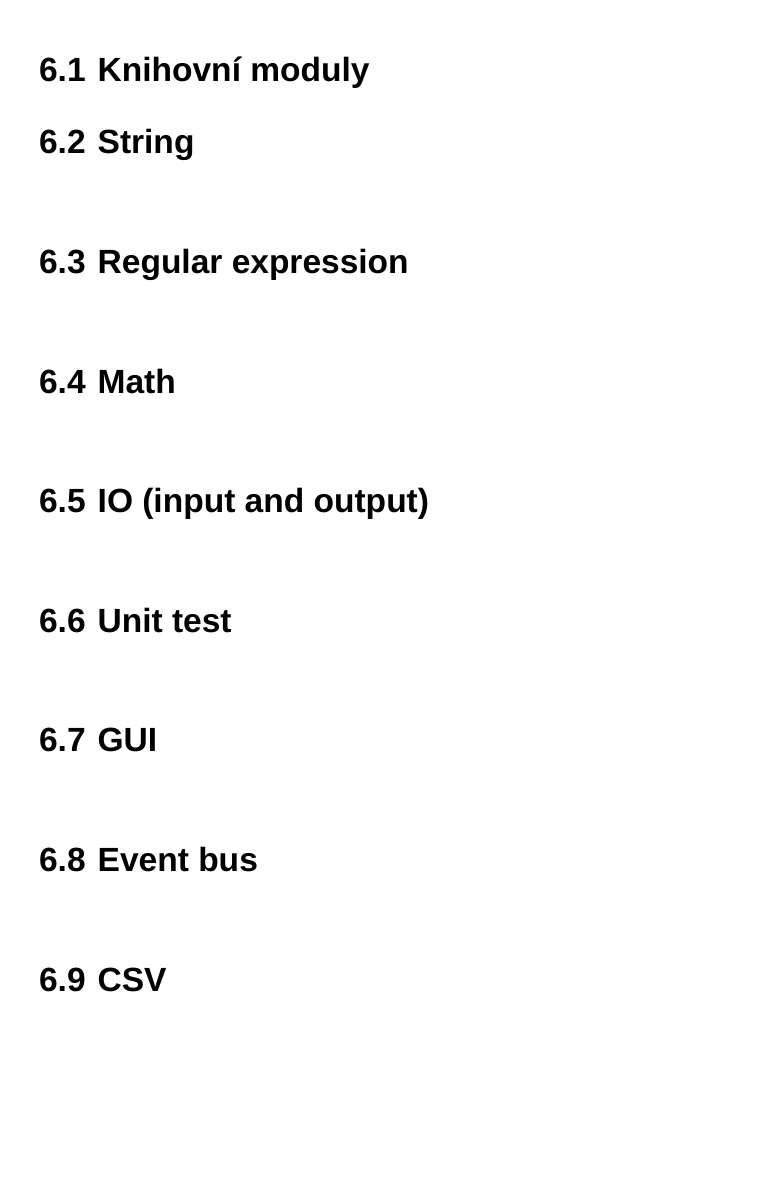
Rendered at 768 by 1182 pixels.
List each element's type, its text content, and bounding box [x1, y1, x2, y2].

subtitle Math [29, 361, 738, 400]
subtitle CSV [29, 959, 738, 998]
subtitle Knihovní moduly [29, 50, 738, 89]
subtitle Event bus [29, 840, 738, 878]
subtitle String [29, 122, 738, 161]
subtitle Regular expression [29, 242, 738, 281]
subtitle Unit test [29, 601, 738, 639]
subtitle IO (input and output) [29, 481, 738, 520]
subtitle GUI [29, 720, 738, 759]
